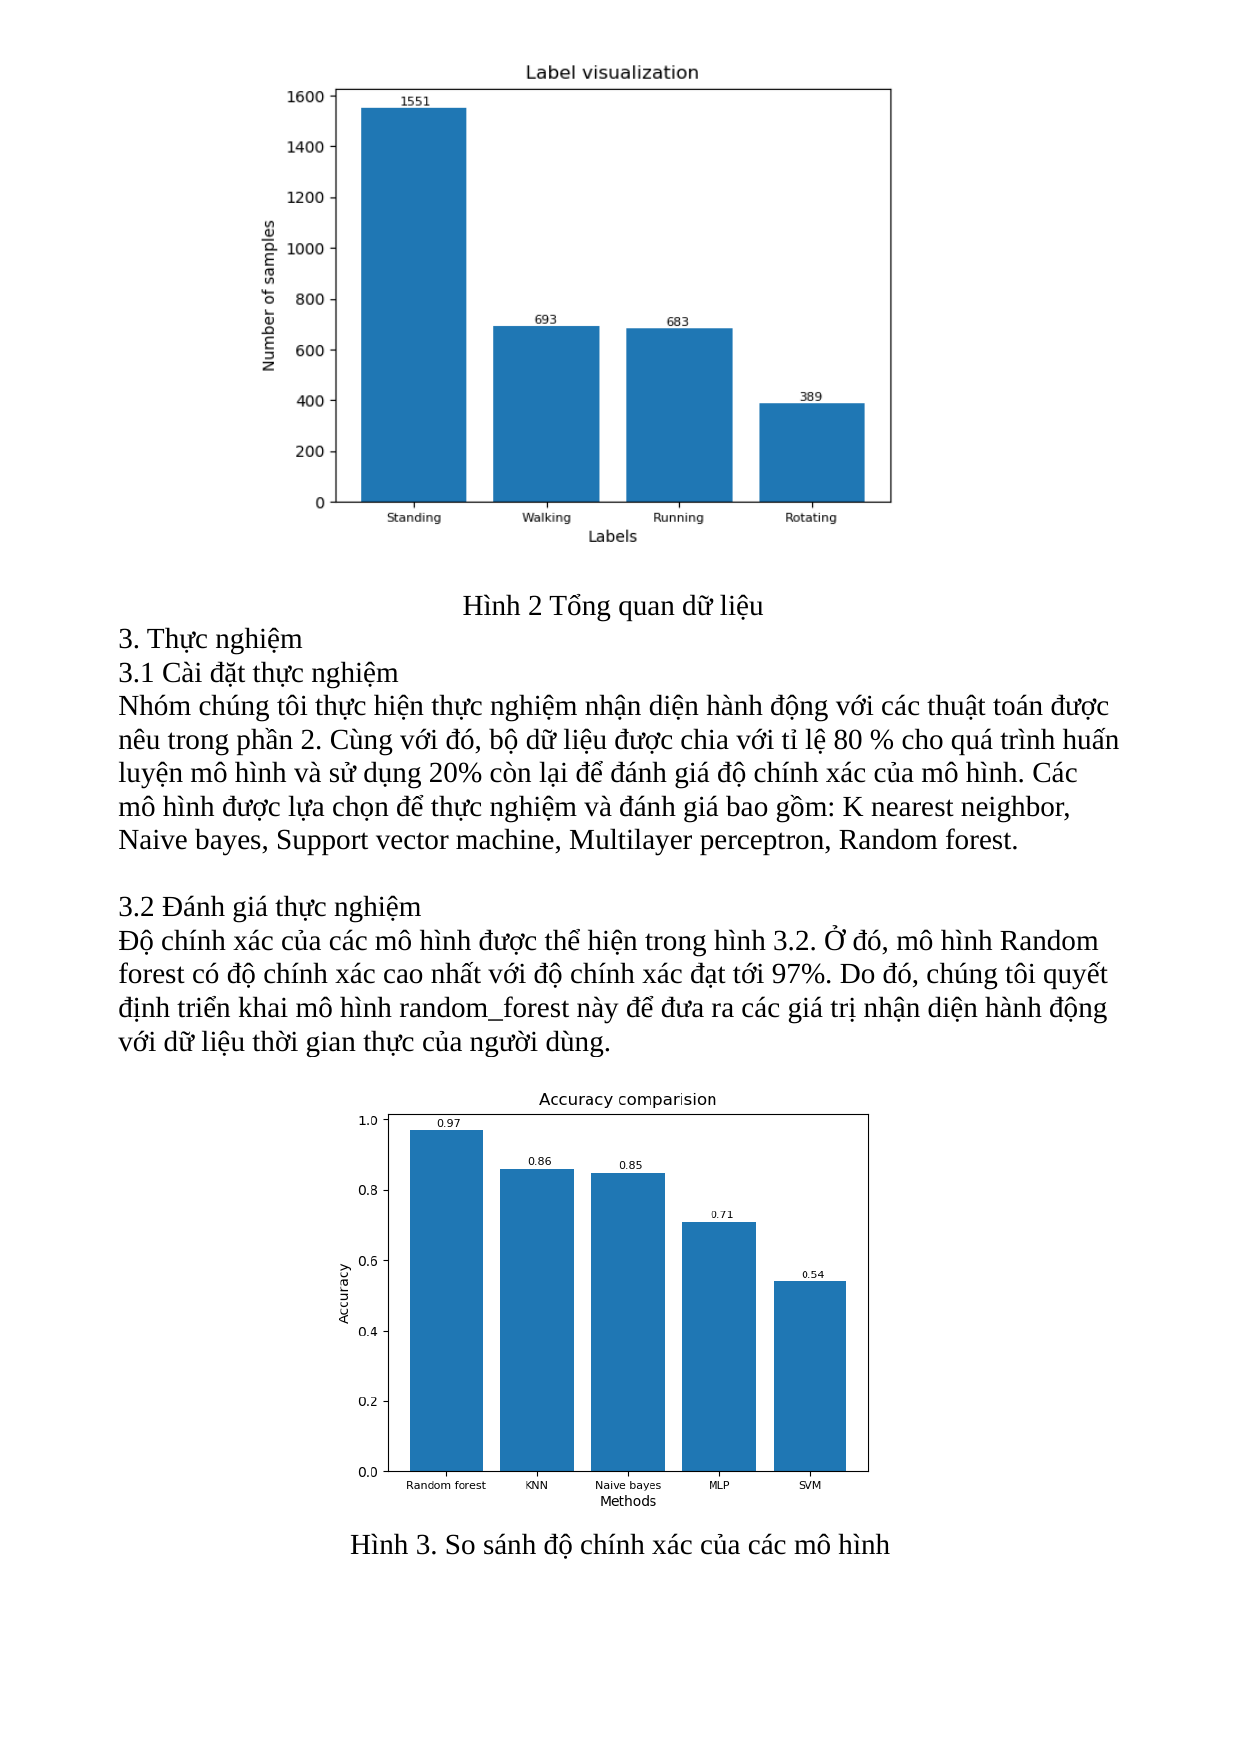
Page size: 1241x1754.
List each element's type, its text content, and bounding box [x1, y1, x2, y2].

picture [310, 1057, 930, 1522]
text 3.2 Đánh giá thực nghiệm [118, 889, 1122, 923]
text 3.1 Cài đặt thực nghiệm [118, 655, 1122, 688]
picture [247, 25, 962, 561]
text Nhóm chúng tôi thực hiện thực nghiệm nhận diện hành động với các thuật toán được nêu trong phần 2. Cùng với đó, bộ dữ liệu được chia với tỉ lệ 80 % cho quá trình huấn luyện mô hình và sử dụng 20% còn lại để đánh giá độ chính xác của mô hình. Các mô hình được lựa chọn để thực nghiệm và đánh giá bao gồm: K nearest neighbor, Naive bayes, Support vector machine, Multilayer perceptron, Random forest. [118, 688, 1122, 856]
text 3. Thực nghiệm [118, 621, 1122, 655]
text Hình 2 Tổng quan dữ liệu [118, 588, 1122, 621]
text Độ chính xác của các mô hình được thể hiện trong hình 3.2. Ở đó, mô hình Random forest có độ chính xác cao nhất với độ chính xác đạt tới 97%. Do đó, chúng tôi quyết định triển khai mô hình random_forest này để đưa ra các giá trị nhận diện hành động với dữ liệu thời gian thực của người dùng. [118, 923, 1122, 1057]
text Hình 3. So sánh độ chính xác của các mô hình [118, 1527, 1122, 1560]
